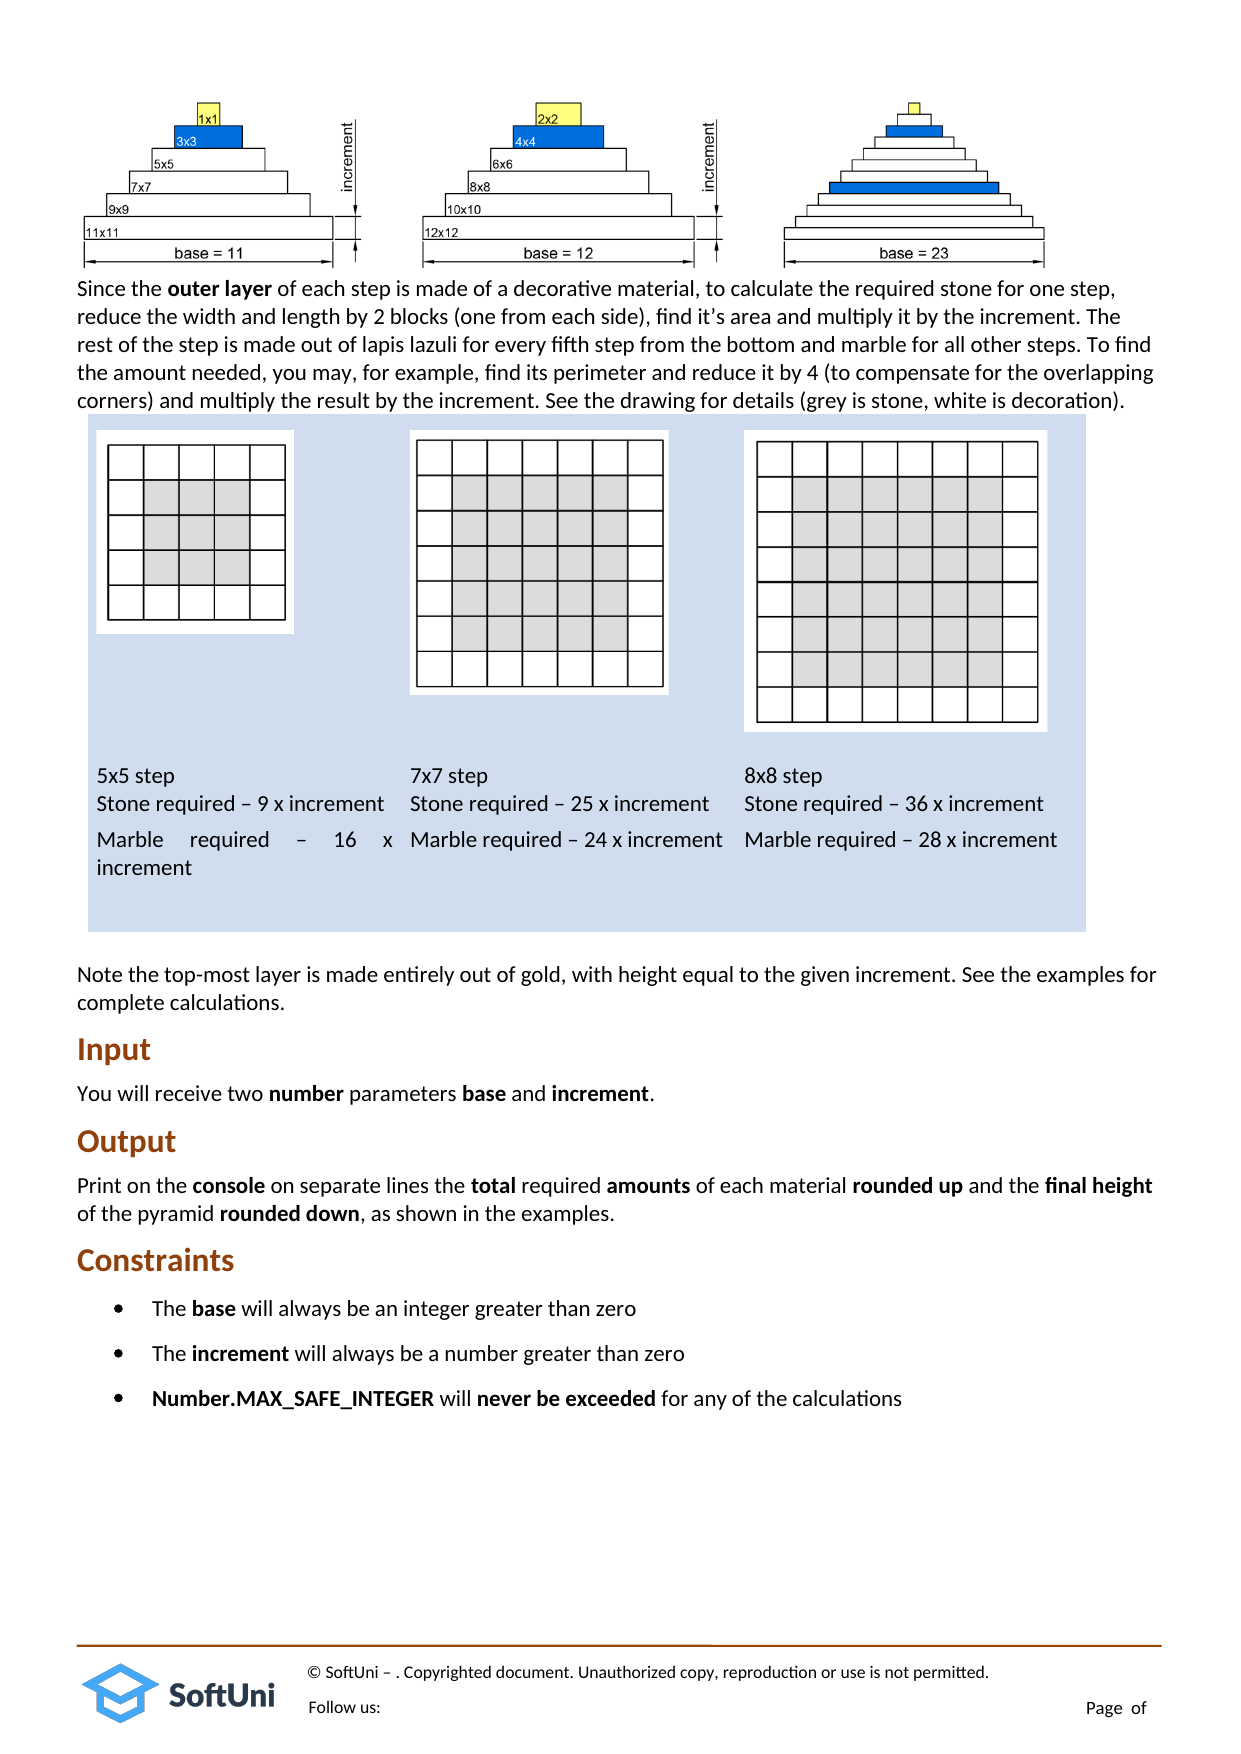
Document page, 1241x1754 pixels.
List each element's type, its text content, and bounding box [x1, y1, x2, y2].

text You will receive two number parameters base and increment. [77, 1079, 1163, 1107]
table_header [88, 414, 401, 753]
list The base will always be an integer greater than zero [114, 1294, 1163, 1322]
picture [409, 430, 669, 695]
picture [744, 430, 1048, 732]
list The increment will always be a number greater than zero [114, 1339, 1163, 1367]
picture [76, 95, 1052, 274]
picture [75, 1658, 281, 1729]
list Number.MAX_SAFE_INTEGER will never be exceeded for any of the calculations [114, 1384, 1163, 1412]
subtitle Output [77, 1120, 1163, 1161]
text Print on the console on separate lines the total required amounts of each material rounded up and the final height of the pyramid rounded down, as shown in the examples. [77, 1171, 1163, 1227]
subtitle Constraints [77, 1239, 1163, 1280]
table_header [736, 414, 1086, 753]
table_cell 5x5 step Stone required – 9 x increment Marble required – 16 x increment [88, 753, 401, 932]
text Note the top-most layer is made entirely out of gold, with height equal to the given increment. See the examples for complete calculations. [77, 960, 1163, 1016]
picture [96, 430, 294, 634]
table_cell 7x7 step Stone required – 25 x increment Marble required – 24 x increment [401, 753, 736, 932]
text Since the outer layer of each step is made of a decorative material, to calculate the required stone for one step, reduce the width and length by 2 blocks (one from each side), find it’s area and multiply it by the increment. The rest of the step is made out of lapis lazuli for every fifth step from the bottom and marble for all other steps. To find the amount needed, you may, for example, find its perimeter and reduce it by 4 (to compensate for the overlapping corners) and multiply the result by the increment. See the drawing for details (grey is stone, white is decoration). [77, 274, 1163, 414]
table_cell 8x8 step Stone required – 36 x increment Marble required – 28 x increment [736, 753, 1086, 932]
subtitle Input [77, 1028, 1163, 1069]
table_header [401, 414, 736, 753]
